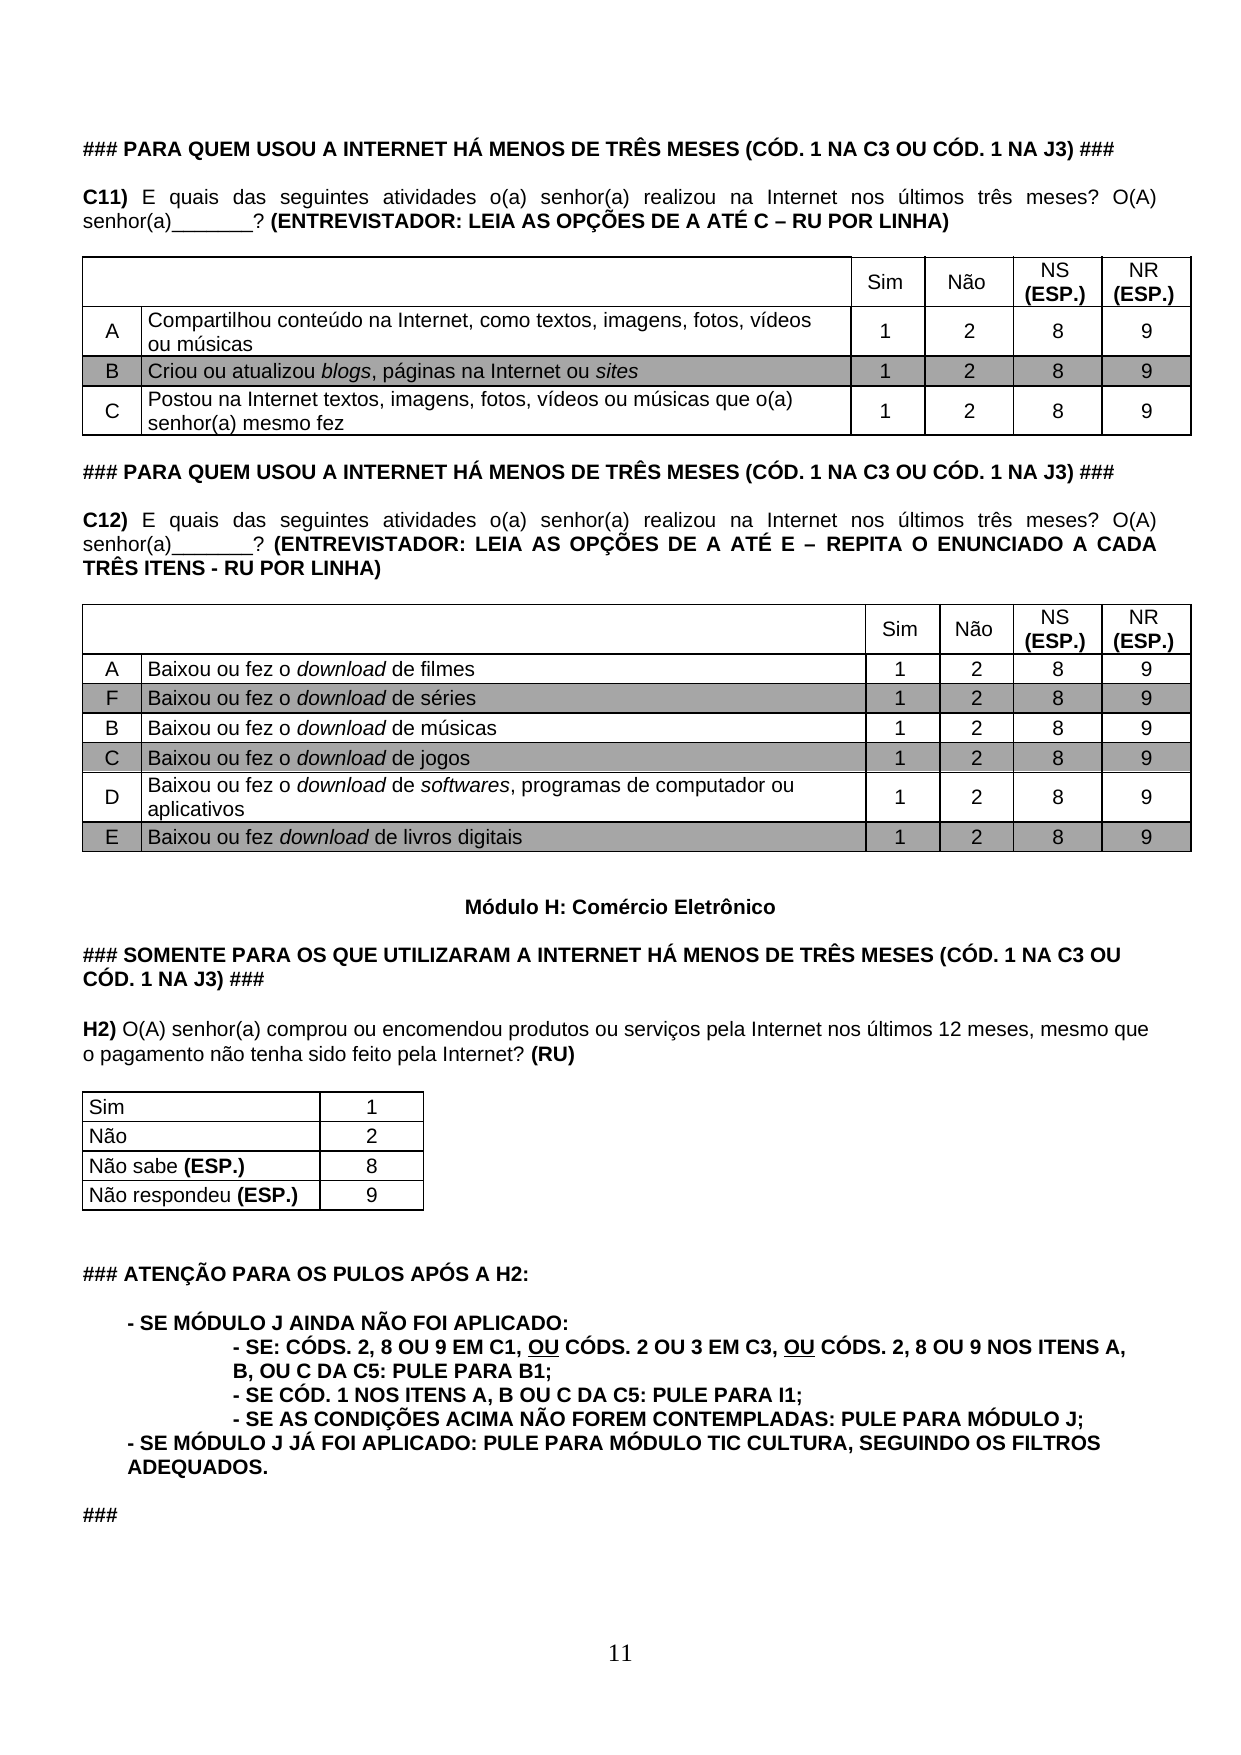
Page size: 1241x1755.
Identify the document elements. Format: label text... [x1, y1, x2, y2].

table_cell 2 [941, 773, 1013, 821]
table_cell 9 [1103, 307, 1190, 355]
table_cell 8 [1014, 684, 1101, 712]
table_cell 1 [867, 743, 939, 771]
table_cell Não respondeu (ESP.) [83, 1181, 319, 1209]
table_header Sim [83, 1093, 319, 1121]
table_cell 9 [1103, 743, 1190, 771]
table_cell 8 [1014, 655, 1101, 683]
table_cell 8 [1014, 307, 1101, 355]
table_header NS (ESP.) [1014, 605, 1101, 653]
text C12) E quais das seguintes atividades o(a) senhor(a) realizou na Internet nos últimos três meses? O(A) senhor(a)_______? (ENTREVISTADOR: LEIA AS OPÇÕES DE A ATÉ E – REPITA O ENUNCIADO A CADA TRÊS ITENS - RU POR LINHA) [83, 508, 1158, 580]
table_cell Não sabe (ESP.) [83, 1152, 319, 1180]
table_cell Postou na Internet textos, imagens, fotos, vídeos ou músicas que o(a) senhor(a) mesmo fez [142, 387, 850, 434]
table_cell C [83, 387, 141, 434]
table_cell 2 [321, 1122, 423, 1150]
table_cell 8 [1014, 773, 1101, 821]
text - SE MÓDULO J JÁ FOI APLICADO: PULE PARA MÓDULO TIC CULTURA, SEGUINDO OS FILTROS ADEQUADOS. [127, 1431, 1146, 1479]
table_cell 2 [941, 714, 1013, 742]
table_cell 8 [1014, 743, 1101, 771]
text C11) E quais das seguintes atividades o(a) senhor(a) realizou na Internet nos últimos três meses? O(A) senhor(a)_______? (ENTREVISTADOR: LEIA AS OPÇÕES DE A ATÉ C – RU POR LINHA) [83, 184, 1158, 232]
text ### PARA QUEM USOU A INTERNET HÁ MENOS DE TRÊS MESES (CÓD. 1 NA C3 OU CÓD. 1 NA J3) ### [83, 137, 1158, 161]
table_header [83, 258, 851, 306]
table_cell 9 [1103, 387, 1190, 434]
table_cell 2 [941, 684, 1013, 712]
table_cell 1 [852, 307, 924, 355]
table_cell B [83, 714, 141, 742]
table_header 1 [321, 1093, 423, 1121]
table_cell 1 [867, 714, 939, 742]
table_cell Baixou ou fez o download de músicas [142, 714, 865, 742]
table_header Não [941, 605, 1013, 653]
table_cell 2 [926, 357, 1013, 385]
text H2) O(A) senhor(a) comprou ou encomendou produtos ou serviços pela Internet nos últimos 12 meses, mesmo que o pagamento não tenha sido feito pela Internet? (RU) [83, 1016, 1158, 1066]
text - SE AS CONDIÇÕES ACIMA NÃO FOREM CONTEMPLADAS: PULE PARA MÓDULO J; [233, 1407, 1146, 1431]
table_cell Não [83, 1122, 319, 1150]
table_cell 8 [1014, 714, 1101, 742]
table_header NR (ESP.) [1103, 605, 1190, 653]
table_header [83, 605, 865, 653]
table_cell C [83, 743, 141, 771]
table_cell 1 [867, 684, 939, 712]
table_cell D [83, 773, 141, 821]
table_cell 2 [926, 387, 1013, 434]
table_cell 8 [321, 1152, 423, 1180]
table_header Não [926, 258, 1013, 306]
text ### SOMENTE PARA OS QUE UTILIZARAM A INTERNET HÁ MENOS DE TRÊS MESES (CÓD. 1 NA C3 OU CÓD. 1 NA J3) ### [83, 943, 1158, 991]
table_cell 9 [1103, 357, 1190, 385]
table_cell Baixou ou fez o download de filmes [142, 655, 865, 683]
table_cell 9 [1103, 655, 1190, 683]
table_cell 9 [1103, 684, 1190, 712]
table_header NR (ESP.) [1103, 258, 1190, 306]
table_cell 9 [321, 1181, 423, 1209]
table_cell 2 [941, 655, 1013, 683]
text ### PARA QUEM USOU A INTERNET HÁ MENOS DE TRÊS MESES (CÓD. 1 NA C3 OU CÓD. 1 NA J3) ### [83, 460, 1158, 484]
table_cell 8 [1014, 823, 1101, 851]
table_cell 2 [926, 307, 1013, 355]
table_cell Baixou ou fez o download de séries [142, 684, 865, 712]
table_cell B [83, 357, 141, 385]
table_cell 9 [1103, 714, 1190, 742]
table_cell E [83, 823, 141, 851]
table_cell 1 [852, 387, 924, 434]
table_cell 2 [941, 823, 1013, 851]
table_header Sim [866, 605, 939, 653]
table_header Sim [852, 258, 924, 306]
table_header NS (ESP.) [1014, 258, 1101, 306]
subtitle Módulo H: Comércio Eletrônico [83, 895, 1158, 919]
text ### ATENÇÃO PARA OS PULOS APÓS A H2: [83, 1261, 1158, 1286]
table_cell 9 [1103, 773, 1190, 821]
table_cell F [83, 684, 141, 712]
text ### [83, 1503, 1146, 1527]
table_cell 2 [941, 743, 1013, 771]
text - SE MÓDULO J AINDA NÃO FOI APLICADO: [127, 1311, 1146, 1335]
text - SE CÓD. 1 NOS ITENS A, B OU C DA C5: PULE PARA I1; [233, 1383, 1146, 1407]
table_cell Baixou ou fez o download de jogos [142, 743, 865, 771]
table_cell 1 [852, 357, 924, 385]
table_cell Compartilhou conteúdo na Internet, como textos, imagens, fotos, vídeos ou músicas [142, 307, 850, 355]
table_cell Baixou ou fez o download de softwares, programas de computador ou aplicativos [142, 773, 865, 821]
table_cell 9 [1103, 823, 1190, 851]
table_cell A [83, 655, 141, 683]
table_cell A [83, 307, 141, 355]
table_cell Baixou ou fez download de livros digitais [142, 823, 865, 851]
table_cell 1 [867, 655, 939, 683]
text - SE: CÓDS. 2, 8 OU 9 EM C1, OU CÓDS. 2 OU 3 EM C3, OU CÓDS. 2, 8 OU 9 NOS ITENS A, B, OU C DA C5: PULE PARA B1; [233, 1335, 1146, 1383]
table_cell 8 [1014, 357, 1101, 385]
table_cell Criou ou atualizou blogs, páginas na Internet ou sites [142, 357, 850, 385]
table_cell 1 [867, 823, 939, 851]
table_cell 8 [1014, 387, 1101, 434]
table_cell 1 [867, 773, 939, 821]
